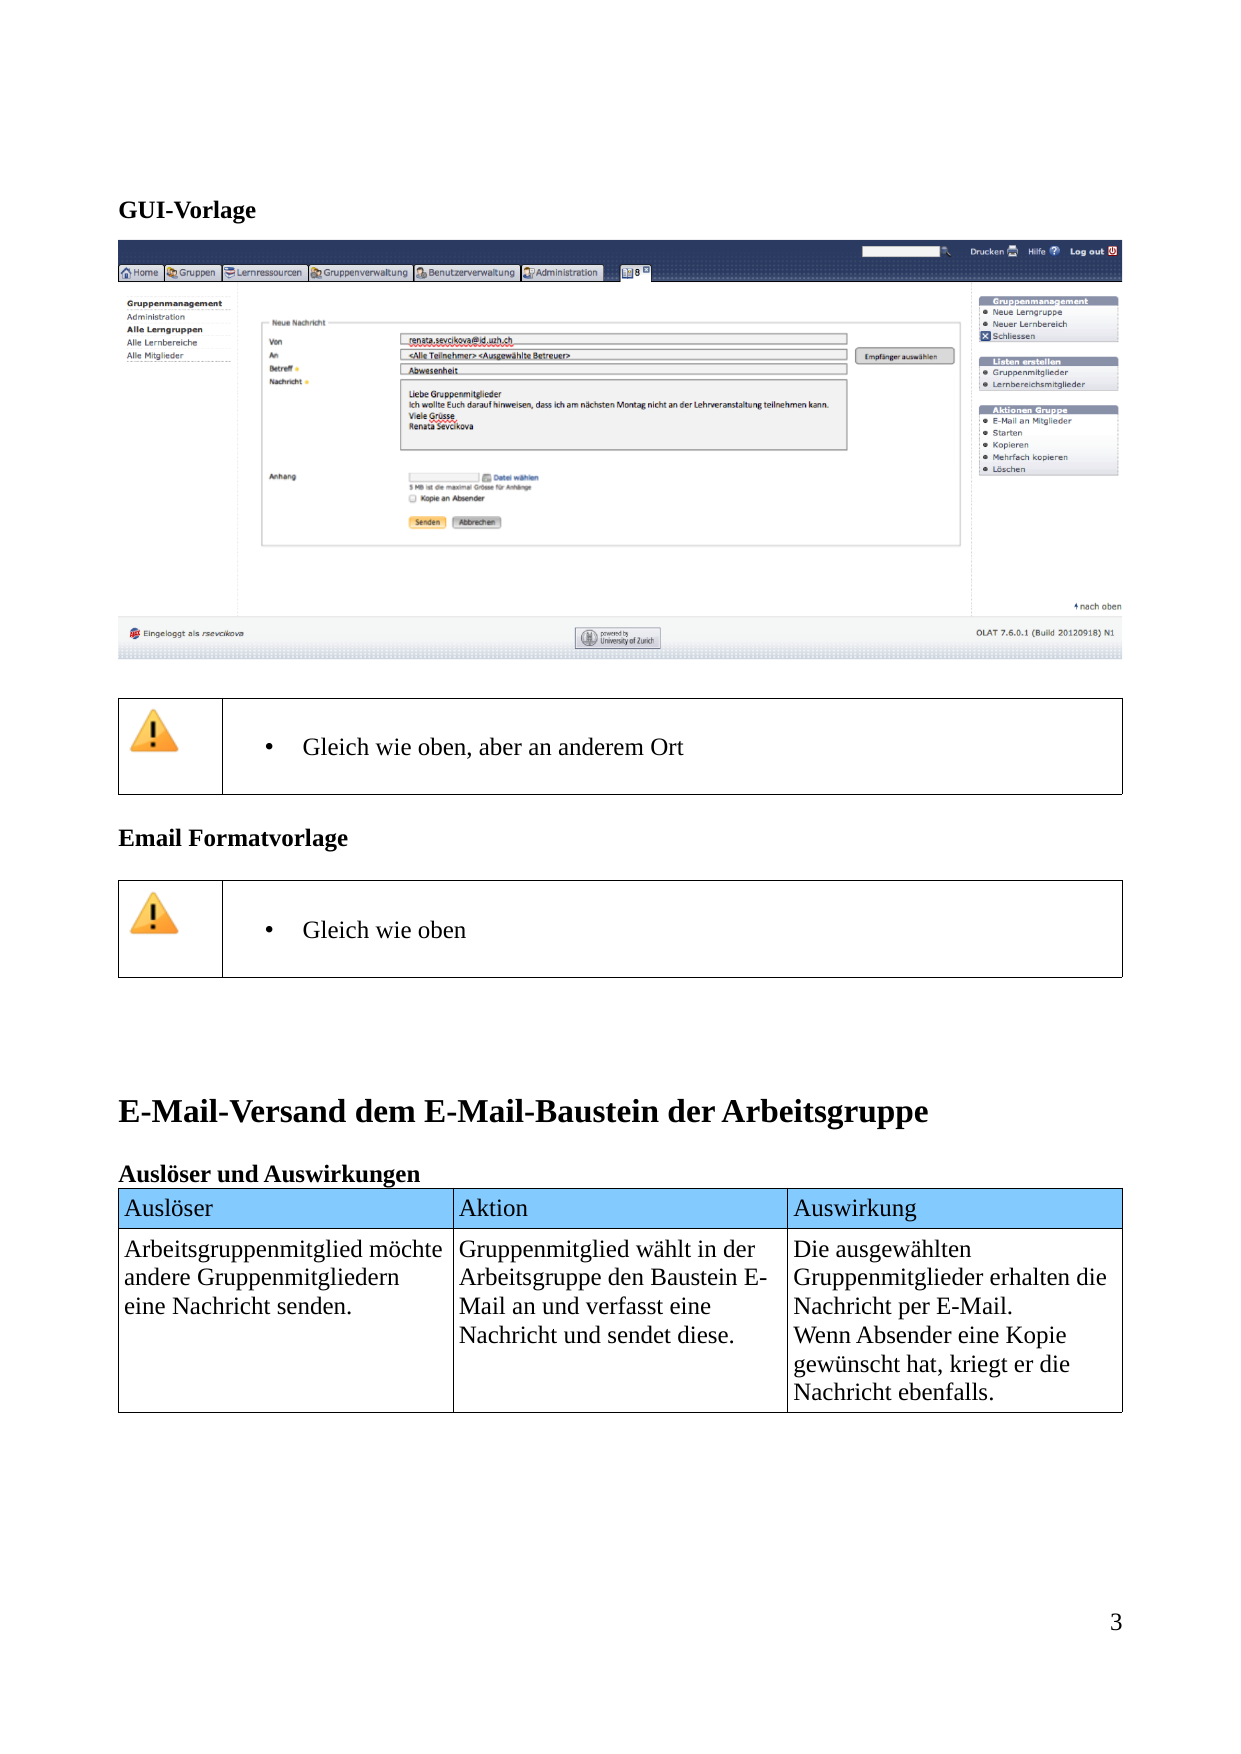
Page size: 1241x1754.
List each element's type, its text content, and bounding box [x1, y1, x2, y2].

picture [123, 703, 184, 760]
table_cell Die ausgewählten Gruppenmitglieder erhalten die Nachricht per E-Mail. Wenn Absender eine Kopie gewünscht hat, kriegt er die Nachricht ebenfalls. [788, 1229, 1122, 1412]
text GUI-Vorlage [118, 195, 1122, 223]
table_header [119, 699, 222, 703]
table_header Aktion [454, 1189, 787, 1228]
table_header [119, 881, 222, 977]
table_header [119, 760, 222, 794]
table_header Auswirkung [788, 1189, 1122, 1228]
table_header [184, 704, 222, 759]
picture [123, 886, 184, 942]
table_cell Gruppenmitglied wählt in der Arbeitsgruppe den Baustein E-Mail an und verfasst eine Nachricht und sendet diese. [454, 1229, 787, 1412]
picture [118, 223, 1123, 660]
text E-Mail-Versand dem E-Mail-Baustein der Arbeitsgruppe [118, 1092, 1122, 1130]
table_header Gleich wie oben [223, 881, 1122, 977]
text Auslöser und Auswirkungen [118, 1159, 1122, 1187]
table_header Auslöser [119, 1189, 453, 1228]
table_header Gleich wie oben, aber an anderem Ort [223, 699, 1122, 794]
table_cell Arbeitsgruppenmitglied möchte andere Gruppenmitgliedern eine Nachricht senden. [119, 1229, 453, 1412]
table_header [119, 704, 123, 759]
text Email Formatvorlage [118, 823, 1122, 852]
